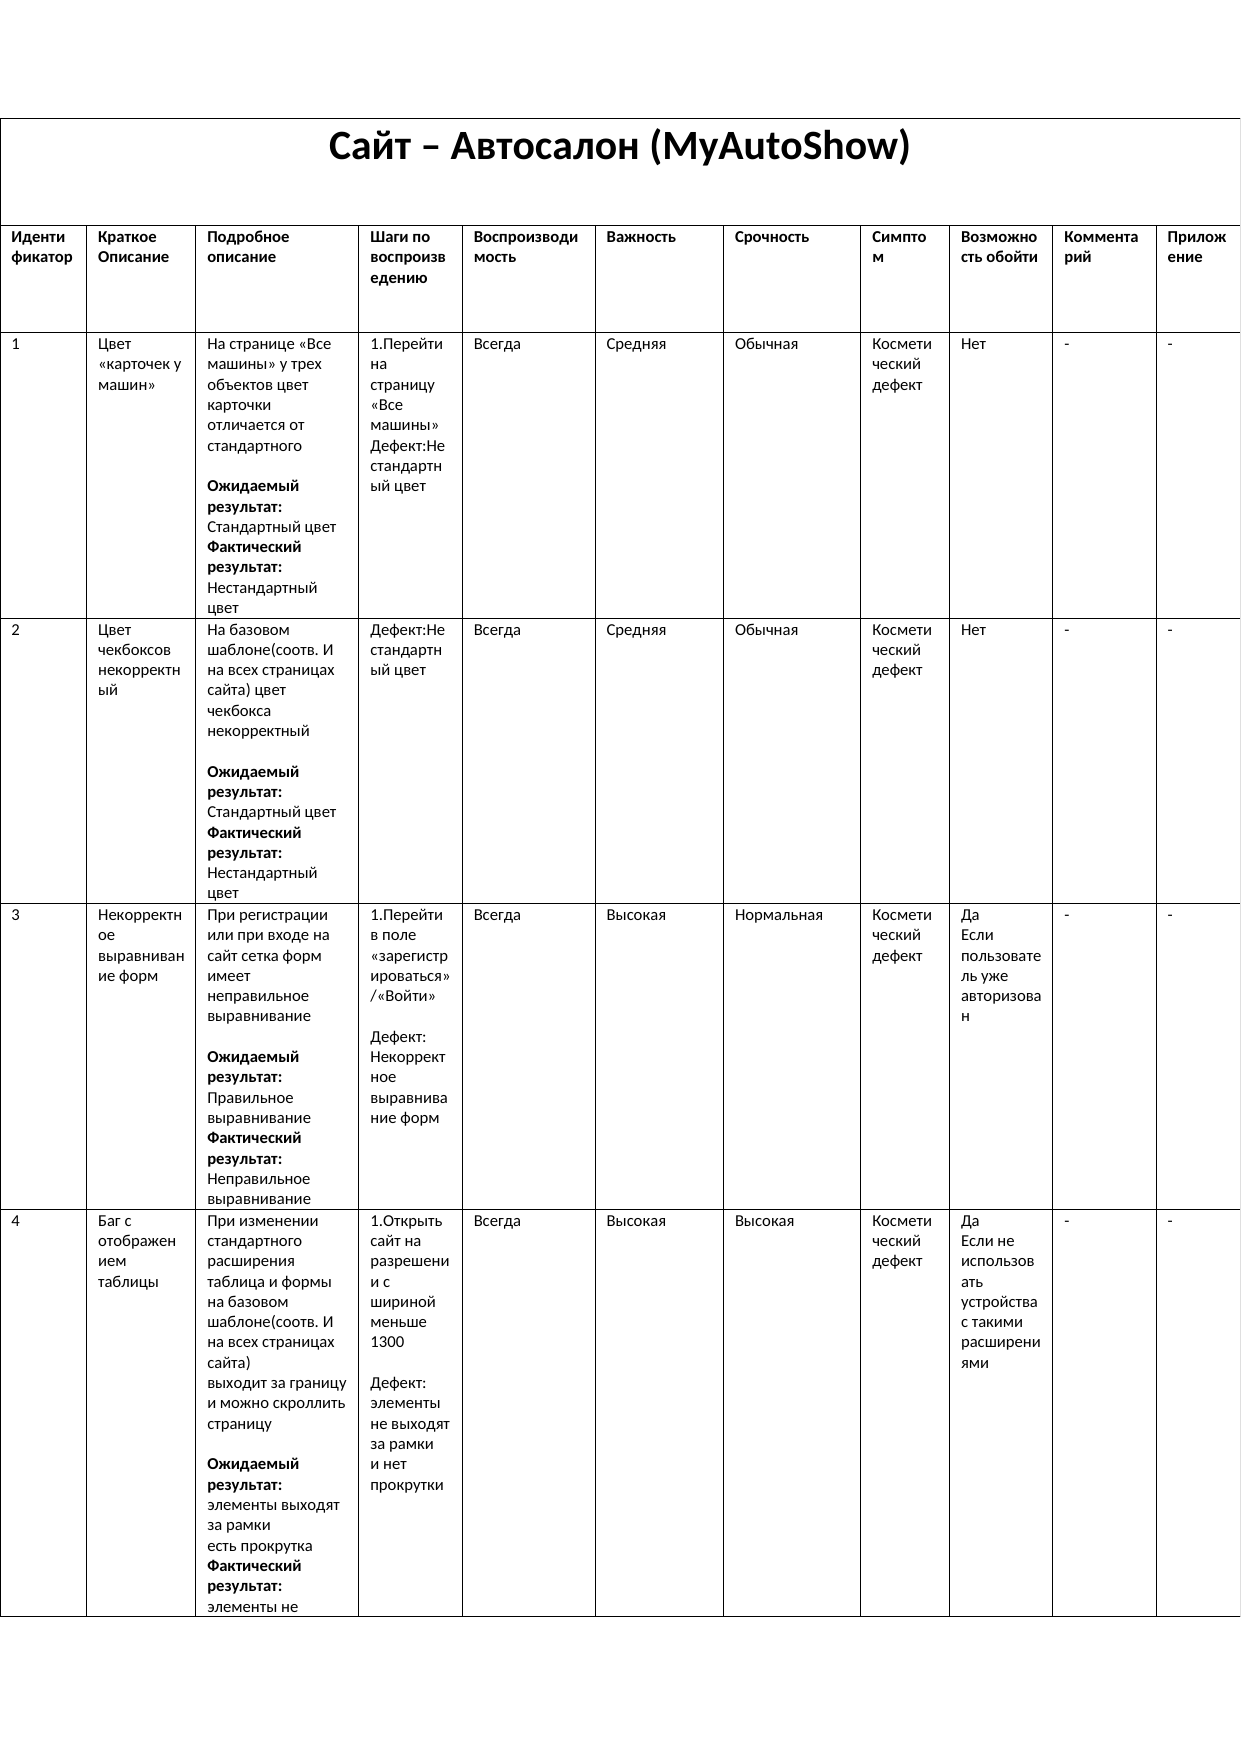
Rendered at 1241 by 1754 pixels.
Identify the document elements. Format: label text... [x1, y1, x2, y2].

table_cell Краткое Описание [87, 226, 195, 332]
table_cell Подробное описание [196, 226, 358, 332]
table_cell Нет [950, 619, 1052, 903]
table_cell На базовом шаблоне(соотв. И на всех страницах сайта) цвет чекбокса некорректный Ожидаемый результат: Стандартный цвет Фактический результат: Нестандартный цвет [196, 619, 358, 903]
table_header Сайт – Автосалон (MyAutoShow) [1, 119, 1240, 225]
table_cell 1 [1, 333, 86, 618]
table_cell Важность [596, 226, 723, 332]
table_cell Нет [950, 333, 1052, 618]
table_cell - [1053, 904, 1156, 1209]
table_cell 1.Перейти в поле «зарегистрироваться»/«Войти» Дефект: Некорректное выравнивание форм [359, 904, 462, 1209]
table_cell Возможность обойти [950, 226, 1052, 332]
table_cell Приложение [1157, 226, 1240, 332]
table_cell Срочность [724, 226, 860, 332]
table_cell Баг с отображением таблицы [87, 1210, 195, 1616]
table_cell Обычная [724, 619, 860, 903]
table_cell На странице «Все машины» у трех объектов цвет карточки отличается от стандартного Ожидаемый результат: Стандартный цвет Фактический результат: Нестандартный цвет [196, 333, 358, 618]
table_cell 1.Открыть сайт на разрешении с шириной меньше 1300 Дефект: элементы не выходят за рамки и нет прокрутки [359, 1210, 462, 1616]
table_cell Всегда [463, 1210, 595, 1616]
table_cell Идентификатор [1, 226, 86, 332]
table_cell Средняя [596, 333, 723, 618]
table_cell Средняя [596, 619, 723, 903]
table_cell 2 [1, 619, 86, 903]
table_cell Да Если не использовать устройства с такими расширениями [950, 1210, 1052, 1616]
table_cell Воспроизводимость [463, 226, 595, 332]
table_cell Нормальная [724, 904, 860, 1209]
table_cell Высокая [724, 1210, 860, 1616]
table_cell Косметический дефект [861, 619, 949, 903]
table_cell Симптом [861, 226, 949, 332]
table_cell Цвет чекбоксов некорректный [87, 619, 195, 903]
table_cell Комментарий [1053, 226, 1156, 332]
table_cell - [1157, 904, 1240, 1209]
table_cell - [1053, 1210, 1156, 1616]
table_cell - [1053, 333, 1156, 618]
table_cell При регистрации или при входе на сайт сетка форм имеет неправильное выравнивание Ожидаемый результат: Правильное выравнивание Фактический результат: Неправильное выравнивание [196, 904, 358, 1209]
table_cell Всегда [463, 619, 595, 903]
table_cell Всегда [463, 333, 595, 618]
table_cell Всегда [463, 904, 595, 1209]
table_cell Да Если пользователь уже авторизован [950, 904, 1052, 1209]
table_cell Шаги по воспроизведению [359, 226, 462, 332]
table_cell Дефект:Нестандартный цвет [359, 619, 462, 903]
table_cell - [1157, 1210, 1240, 1616]
table_cell Косметический дефект [861, 904, 949, 1209]
table_cell Обычная [724, 333, 860, 618]
table_cell Высокая [596, 1210, 723, 1616]
table_cell - [1157, 619, 1240, 903]
table_cell Цвет «карточек у машин» [87, 333, 195, 618]
table_cell Косметический дефект [861, 1210, 949, 1616]
table_cell - [1053, 619, 1156, 903]
table_cell 3 [1, 904, 86, 1209]
table_cell Высокая [596, 904, 723, 1209]
table_cell - [1157, 333, 1240, 618]
table_cell 4 [1, 1210, 86, 1616]
table_cell Косметический дефект [861, 333, 949, 618]
table_cell При изменении стандартного расширения таблица и формы на базовом шаблоне(соотв. И на всех страницах сайта) выходит за границу и можно скроллить страницу Ожидаемый результат: элементы выходят за рамки есть прокрутка Фактический результат: элементы не [196, 1210, 358, 1616]
table_cell 1.Перейти на страницу «Все машины» Дефект:Нестандартный цвет [359, 333, 462, 618]
table_cell Некорректное выравнивание форм [87, 904, 195, 1209]
